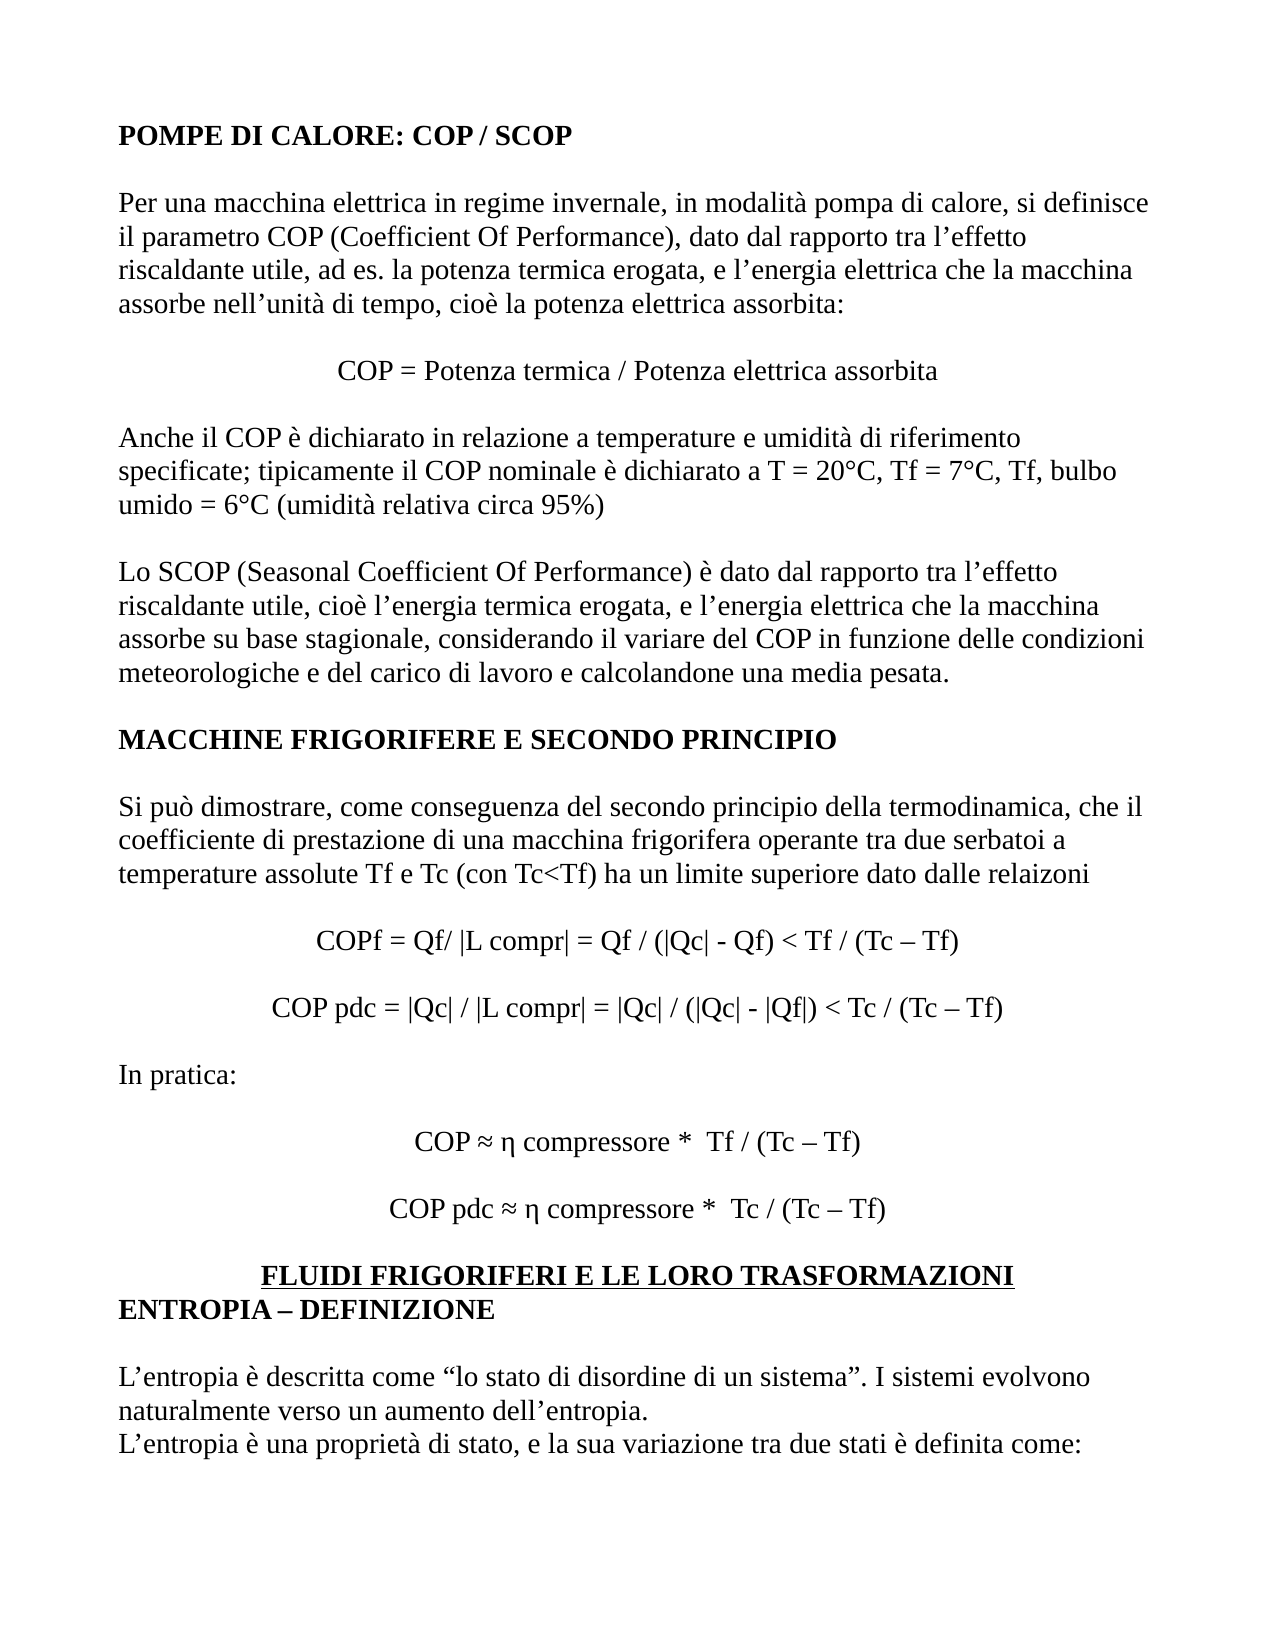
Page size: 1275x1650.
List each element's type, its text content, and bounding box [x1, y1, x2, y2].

text Per una macchina elettrica in regime invernale, in modalità pompa di calore, si definisce il parametro COP (Coefficient Of Performance), dato dal rapporto tra l’effetto riscaldante utile, ad es. la potenza termica erogata, e l’energia elettrica che la macchina assorbe nell’unità di tempo, cioè la potenza elettrica assorbita: [118, 185, 1157, 319]
text COP pdc ≈ η compressore * Tc / (Tc – Tf) [118, 1191, 1157, 1225]
text L’entropia è descritta come “lo stato di disordine di un sistema”. I sistemi evolvono naturalmente verso un aumento dell’entropia. [118, 1359, 1157, 1426]
text ENTROPIA – DEFINIZIONE [118, 1292, 1157, 1326]
text COP pdc = |Qc| / |L compr| = |Qc| / (|Qc| - |Qf|) < Tc / (Tc – Tf) [118, 990, 1157, 1024]
text In pratica: [118, 1057, 1157, 1091]
text Anche il COP è dichiarato in relazione a temperature e umidità di riferimento specificate; tipicamente il COP nominale è dichiarato a T = 20°C, Tf = 7°C, Tf, bulbo umido = 6°C (umidità relativa circa 95%) [118, 420, 1157, 521]
text POMPE DI CALORE: COP / SCOP [118, 118, 1157, 152]
text MACCHINE FRIGORIFERE E SECONDO PRINCIPIO [118, 722, 1157, 755]
text FLUIDI FRIGORIFERI E LE LORO TRASFORMAZIONI [118, 1258, 1157, 1292]
text Si può dimostrare, come conseguenza del secondo principio della termodinamica, che il coefficiente di prestazione di una macchina frigorifera operante tra due serbatoi a temperature assolute Tf e Tc (con Tc<Tf) ha un limite superiore dato dalle relaizoni [118, 789, 1157, 889]
text COP = Potenza termica / Potenza elettrica assorbita [118, 353, 1157, 386]
text L’entropia è una proprietà di stato, e la sua variazione tra due stati è definita come: [118, 1426, 1157, 1460]
text COP ≈ η compressore * Tf / (Tc – Tf) [118, 1124, 1157, 1158]
text COPf = Qf/ |L compr| = Qf / (|Qc| - Qf) < Tf / (Tc – Tf) [118, 923, 1157, 957]
text Lo SCOP (Seasonal Coefficient Of Performance) è dato dal rapporto tra l’effetto riscaldante utile, cioè l’energia termica erogata, e l’energia elettrica che la macchina assorbe su base stagionale, considerando il variare del COP in funzione delle condizioni meteorologiche e del carico di lavoro e calcolandone una media pesata. [118, 554, 1157, 688]
